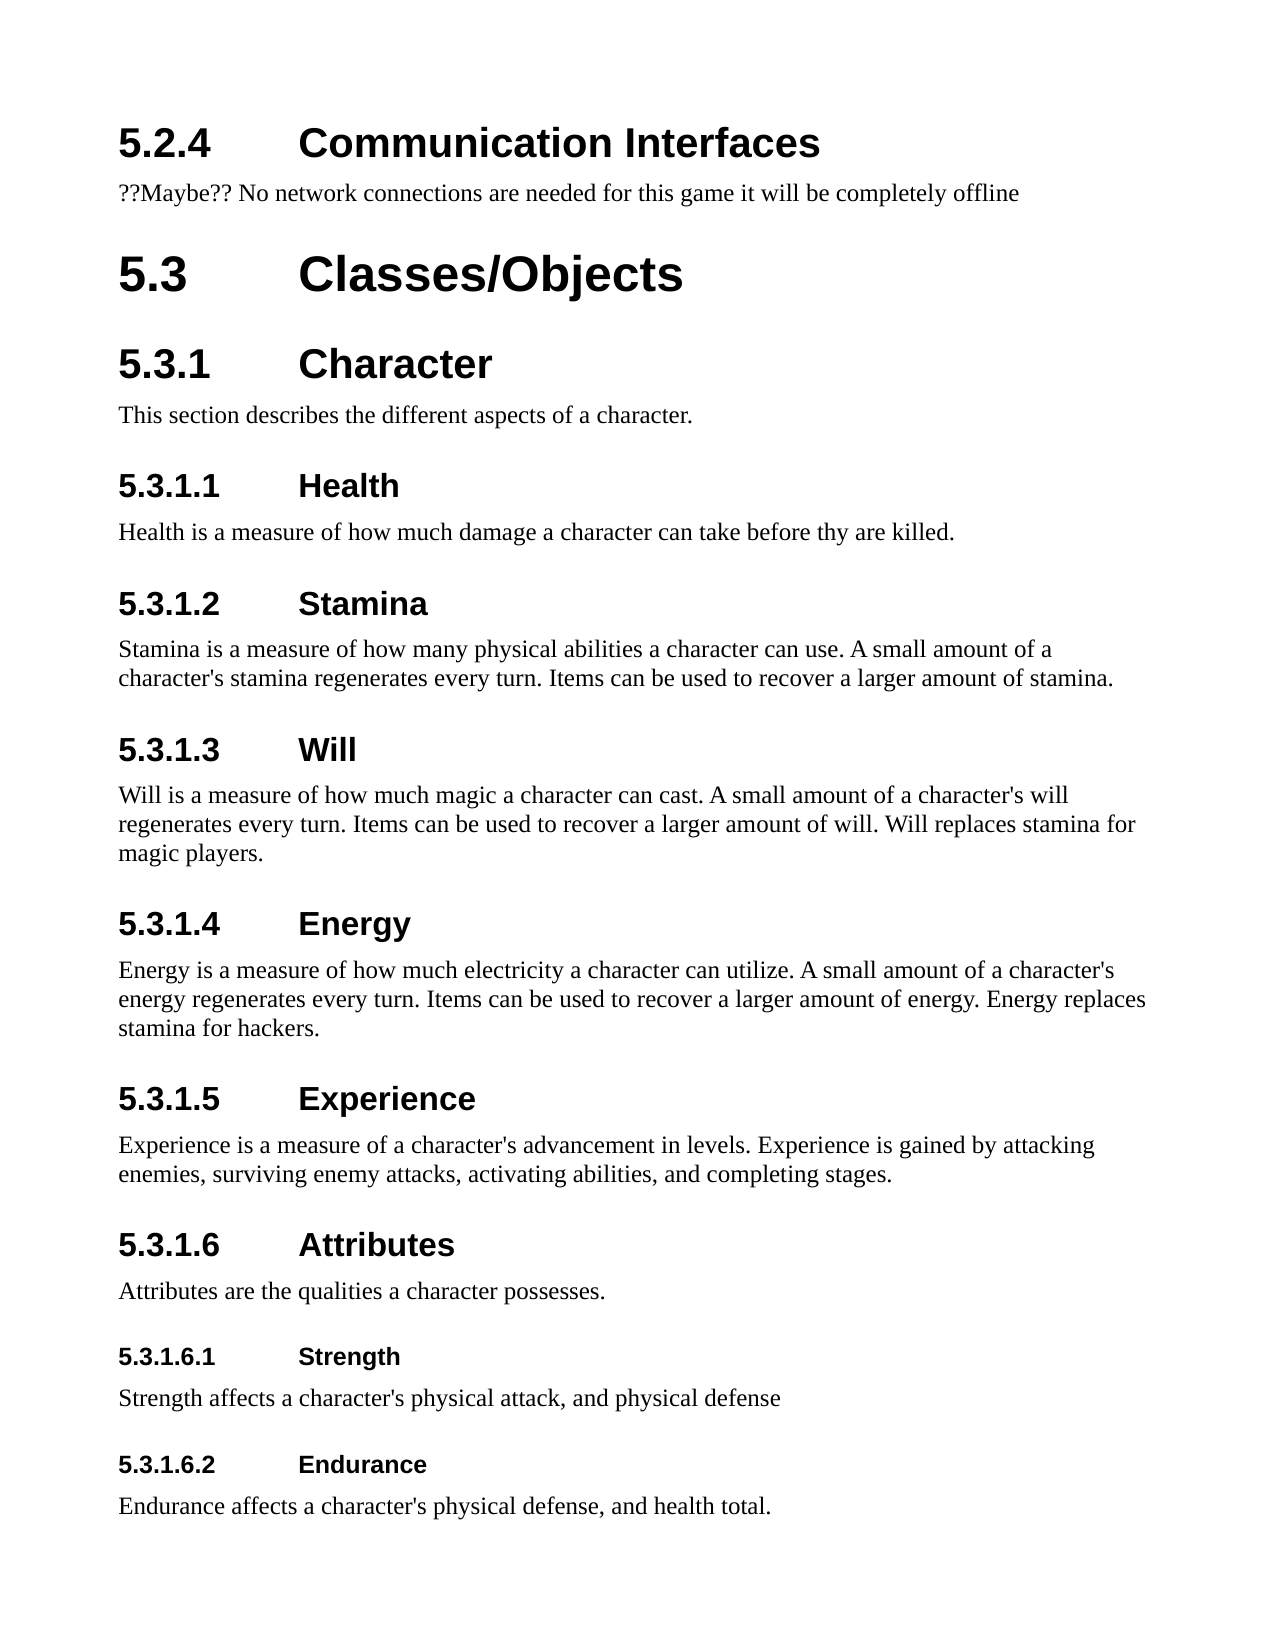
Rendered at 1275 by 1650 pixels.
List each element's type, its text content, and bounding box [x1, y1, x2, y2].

subtitle Character [118, 340, 1157, 388]
subtitle Endurance [118, 1449, 1157, 1478]
text This section describes the different aspects of a character. [118, 400, 1157, 429]
subtitle Energy [118, 904, 1157, 943]
text Health is a measure of how much damage a character can take before thy are killed. [118, 517, 1157, 546]
text Experience is a measure of a character's advancement in levels. Experience is gained by attacking enemies, surviving enemy attacks, activating abilities, and completing stages. [118, 1130, 1157, 1187]
text ??Maybe?? No network connections are needed for this game it will be completely offline [118, 178, 1157, 207]
text Energy is a measure of how much electricity a character can utilize. A small amount of a character's energy regenerates every turn. Items can be used to recover a larger amount of energy. Energy replaces stamina for hackers. [118, 955, 1157, 1041]
text Will is a measure of how much magic a character can cast. A small amount of a character's will regenerates every turn. Items can be used to recover a larger amount of will. Will replaces stamina for magic players. [118, 781, 1157, 867]
subtitle Strength [118, 1342, 1157, 1371]
text Endurance affects a character's physical defense, and health total. [118, 1491, 1157, 1519]
subtitle Stamina [118, 584, 1157, 622]
subtitle Communication Interfaces [118, 118, 1157, 166]
subtitle Will [118, 729, 1157, 768]
text Strength affects a character's physical attack, and physical defense [118, 1383, 1157, 1412]
text Attributes are the qualities a character possesses. [118, 1276, 1157, 1304]
subtitle Health [118, 466, 1157, 505]
subtitle Attributes [118, 1225, 1157, 1263]
text Stamina is a measure of how many physical abilities a character can use. A small amount of a character's stamina regenerates every turn. Items can be used to recover a larger amount of stamina. [118, 634, 1157, 692]
subtitle Experience [118, 1079, 1157, 1117]
subtitle Classes/Objects [118, 245, 1157, 302]
